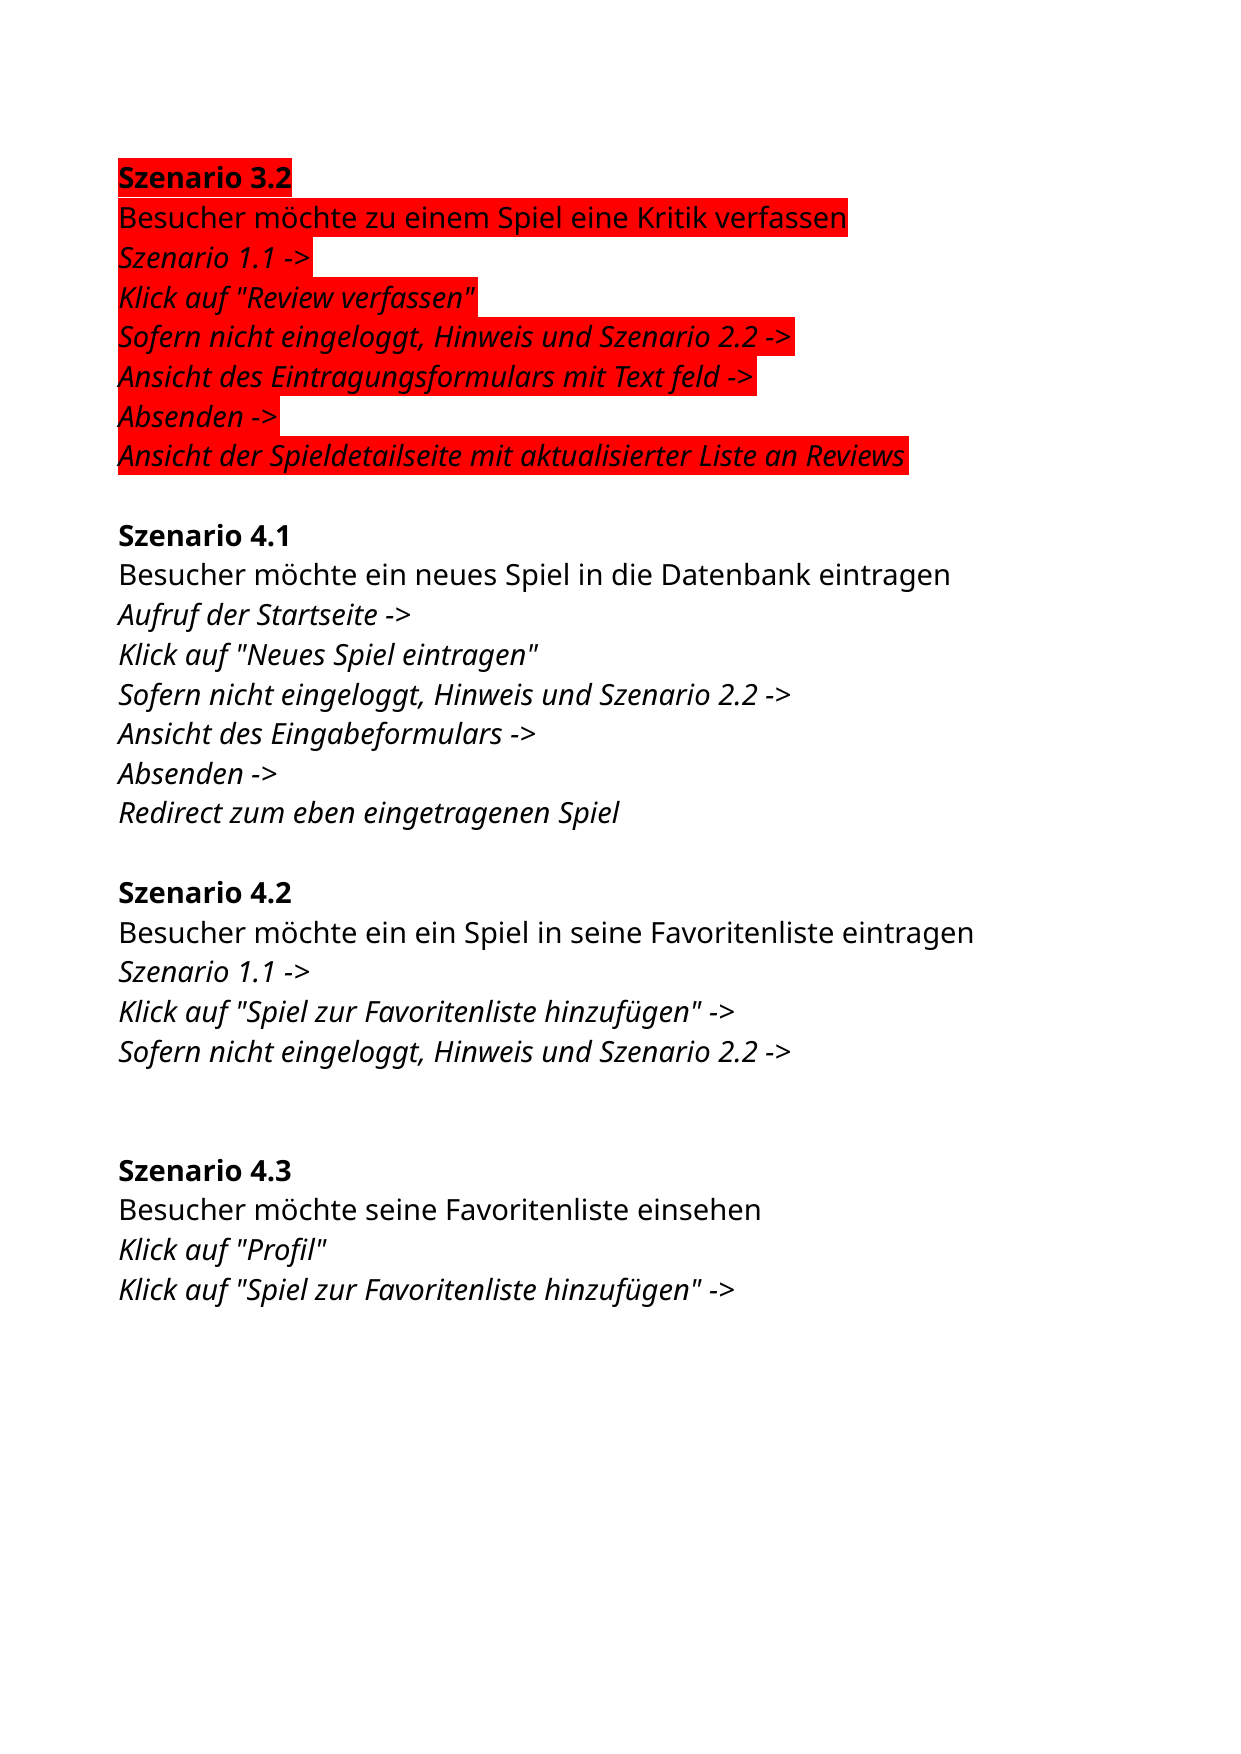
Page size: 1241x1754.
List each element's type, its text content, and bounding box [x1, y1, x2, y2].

text Sofern nicht eingeloggt, Hinweis und Szenario 2.2 -> [118, 317, 1122, 356]
text Absenden -> [118, 396, 1122, 436]
text Szenario 4.3 [118, 1150, 1122, 1190]
text Klick auf "Spiel zur Favoritenliste hinzufügen" -> [118, 991, 1122, 1031]
text Szenario 1.1 -> [118, 952, 1122, 991]
text Besucher möchte ein ein Spiel in seine Favoritenliste eintragen [118, 912, 1122, 952]
text Besucher möchte zu einem Spiel eine Kritik verfassen [118, 197, 1122, 237]
text Klick auf "Profil" [118, 1229, 1122, 1269]
text Ansicht der Spieldetailseite mit aktualisierter Liste an Reviews [118, 436, 1122, 475]
text Klick auf "Neues Spiel eintragen" [118, 634, 1122, 674]
text Szenario 4.2 [118, 872, 1122, 912]
text Besucher möchte seine Favoritenliste einsehen [118, 1190, 1122, 1229]
text Redirect zum eben eingetragenen Spiel [118, 793, 1122, 832]
text Szenario 1.1 -> [118, 237, 1122, 277]
text Ansicht des Eintragungsformulars mit Text feld -> [118, 356, 1122, 396]
text Klick auf "Review verfassen" [118, 277, 1122, 317]
text Ansicht des Eingabeformulars -> [118, 713, 1122, 753]
text Szenario 3.2 [118, 158, 1122, 197]
text Besucher möchte ein neues Spiel in die Datenbank eintragen [118, 555, 1122, 594]
text Klick auf "Spiel zur Favoritenliste hinzufügen" -> [118, 1269, 1122, 1309]
text Sofern nicht eingeloggt, Hinweis und Szenario 2.2 -> [118, 1031, 1122, 1071]
text Szenario 4.1 [118, 515, 1122, 555]
text Aufruf der Startseite -> [118, 594, 1122, 634]
text Sofern nicht eingeloggt, Hinweis und Szenario 2.2 -> [118, 674, 1122, 713]
text Absenden -> [118, 753, 1122, 793]
